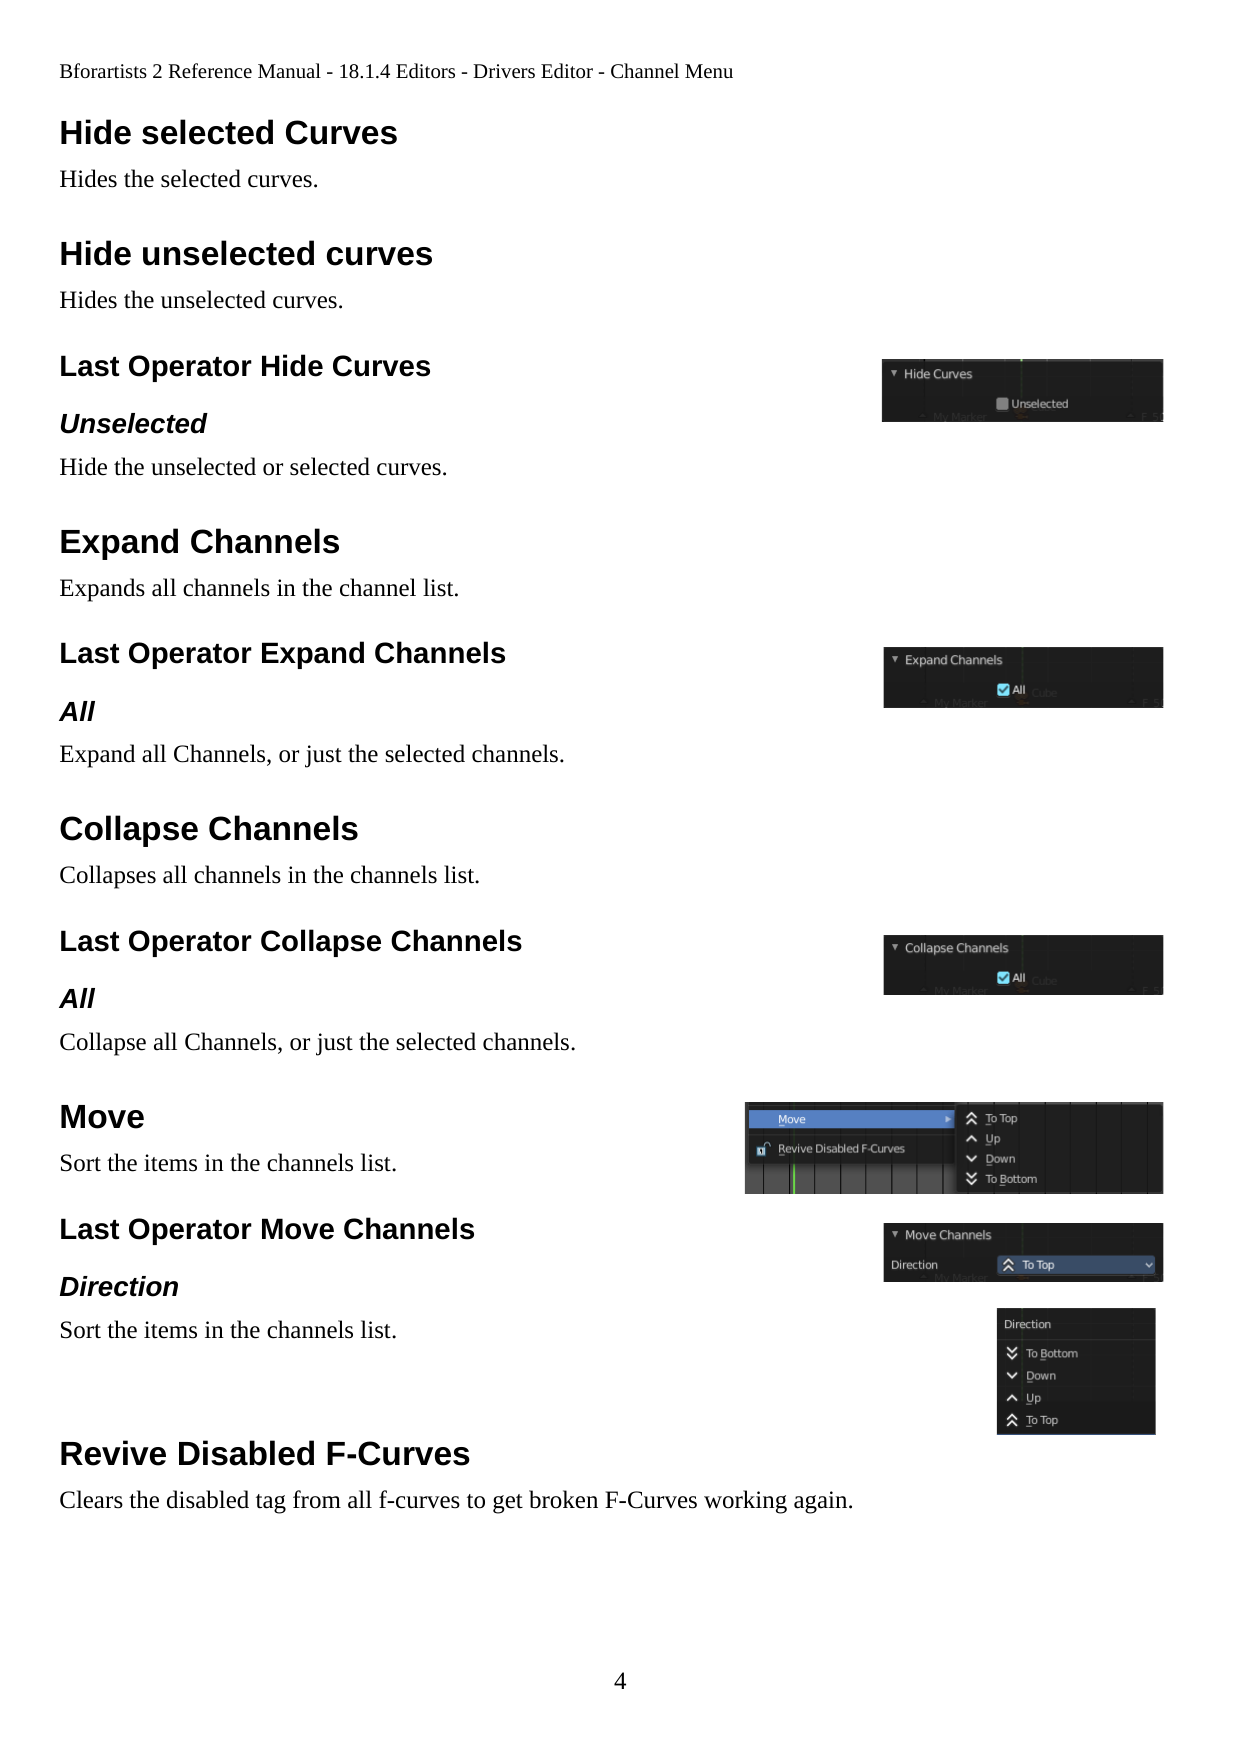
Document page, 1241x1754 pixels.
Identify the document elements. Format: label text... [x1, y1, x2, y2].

subtitle All [59, 695, 1181, 727]
text Expands all channels in the channel list. [59, 573, 1181, 601]
picture [883, 935, 1164, 995]
text Sort the items in the channels list. [59, 1315, 996, 1344]
picture [996, 1308, 1156, 1435]
picture [883, 647, 1164, 708]
subtitle Last Operator Collapse Channels [59, 924, 1181, 958]
picture [744, 1102, 1164, 1194]
picture [883, 1223, 1164, 1282]
subtitle Hide selected Curves [59, 113, 1181, 151]
text Collapse all Channels, or just the selected channels. [59, 1027, 1181, 1056]
text Sort the items in the channels list. [59, 1148, 744, 1177]
text Hides the unselected curves. [59, 285, 1181, 313]
subtitle Move [59, 1097, 1181, 1136]
subtitle Last Operator Move Channels [59, 1212, 1181, 1246]
picture [881, 359, 1164, 422]
subtitle Revive Disabled F-Curves [59, 1434, 1181, 1473]
subtitle Expand Channels [59, 521, 1181, 560]
subtitle Last Operator Expand Channels [59, 636, 1181, 670]
subtitle Collapse Channels [59, 809, 1181, 848]
subtitle All [59, 983, 1181, 1015]
text Hide the unselected or selected curves. [59, 452, 1181, 480]
subtitle Hide unselected curves [59, 234, 1181, 272]
text Expand all Channels, or just the selected channels. [59, 739, 1181, 768]
text [1156, 1315, 1181, 1344]
text Hides the selected curves. [59, 164, 1181, 192]
subtitle Unselected [59, 407, 1181, 439]
text Clears the disabled tag from all f-curves to get broken F-Curves working again. [59, 1485, 1181, 1514]
subtitle Direction [59, 1271, 1181, 1302]
subtitle Last Operator Hide Curves [59, 348, 1181, 382]
text Collapses all channels in the channels list. [59, 860, 1181, 889]
